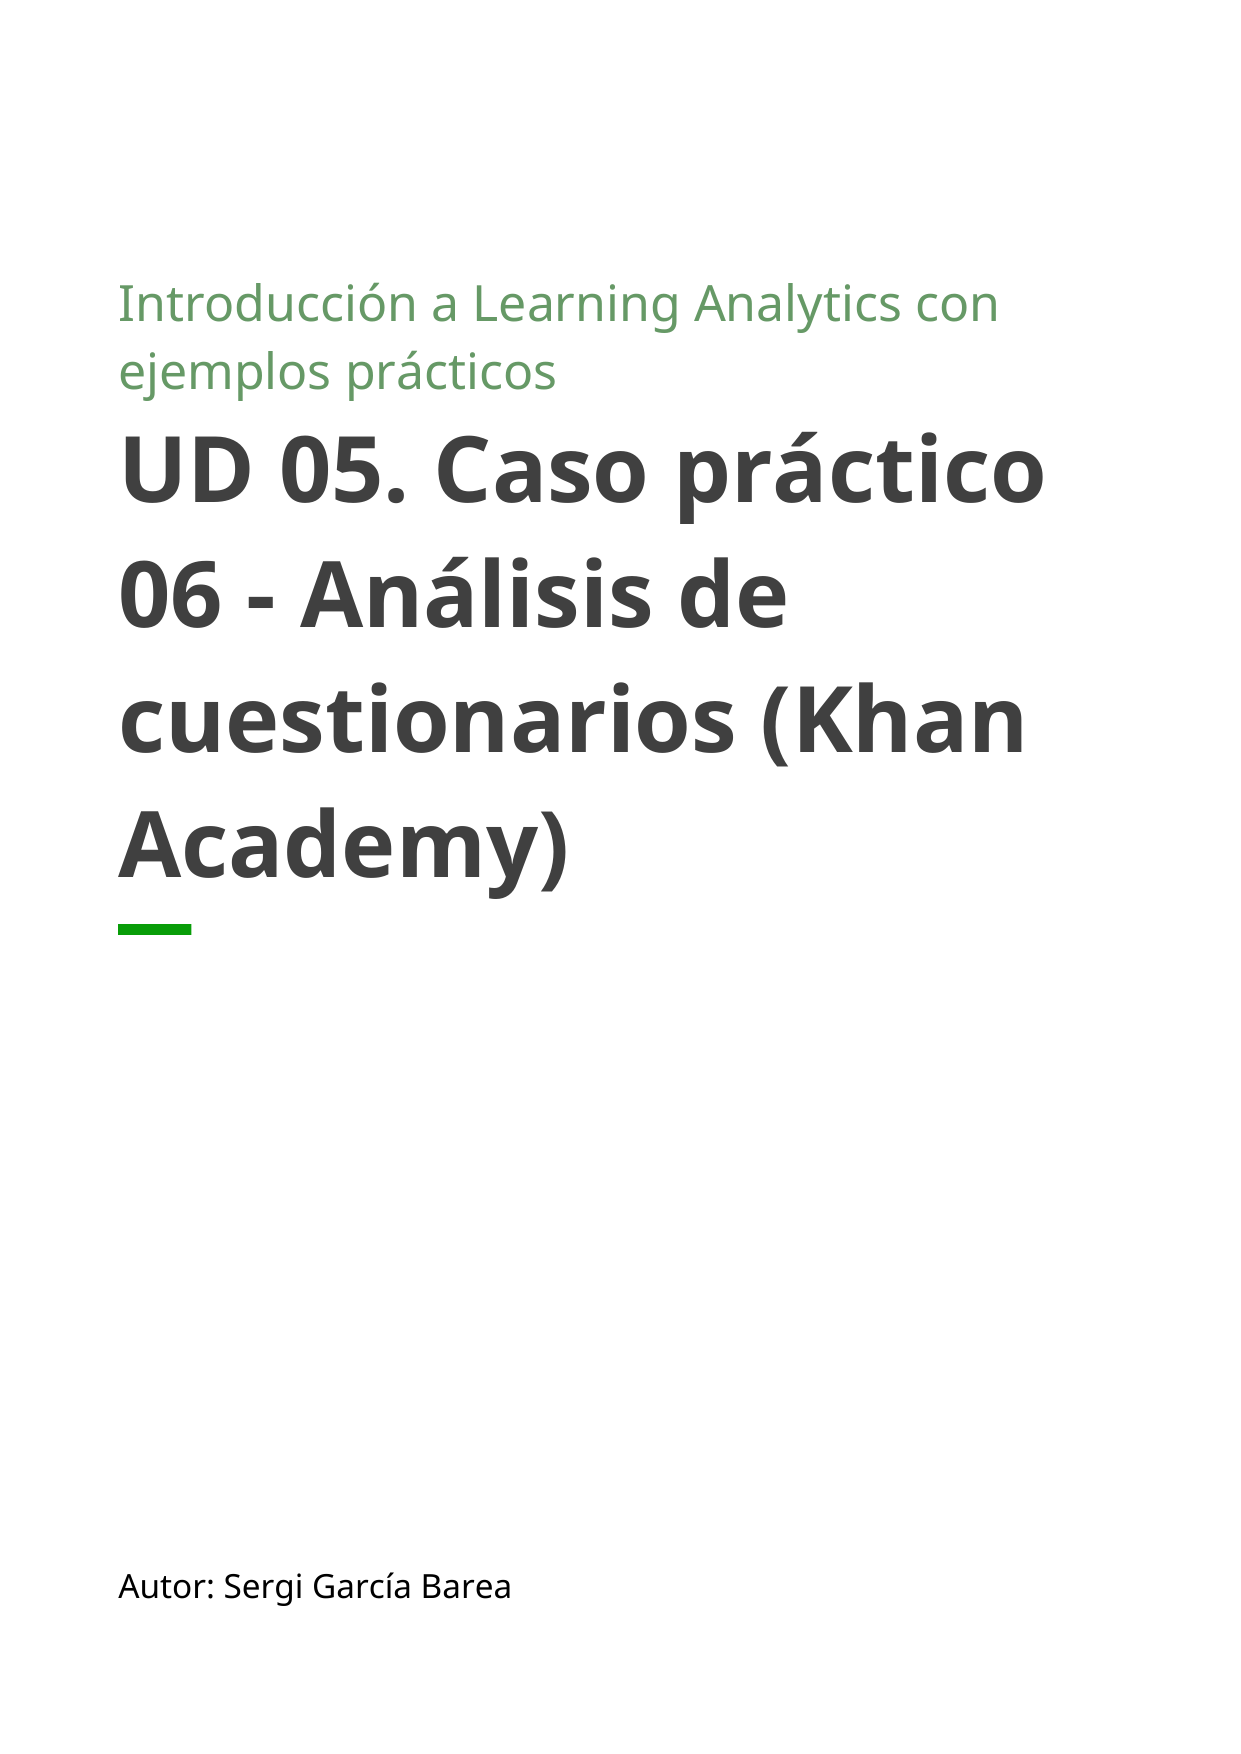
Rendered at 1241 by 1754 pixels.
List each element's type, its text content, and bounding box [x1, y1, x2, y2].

title Introducción a Learning Analytics con ejemplos prácticos UD 05. Caso práctico 06 - Análisis de cuestionarios (Khan Academy) [118, 268, 1122, 904]
text Autor: Sergi García Barea [118, 1563, 1122, 1608]
picture [118, 924, 192, 935]
